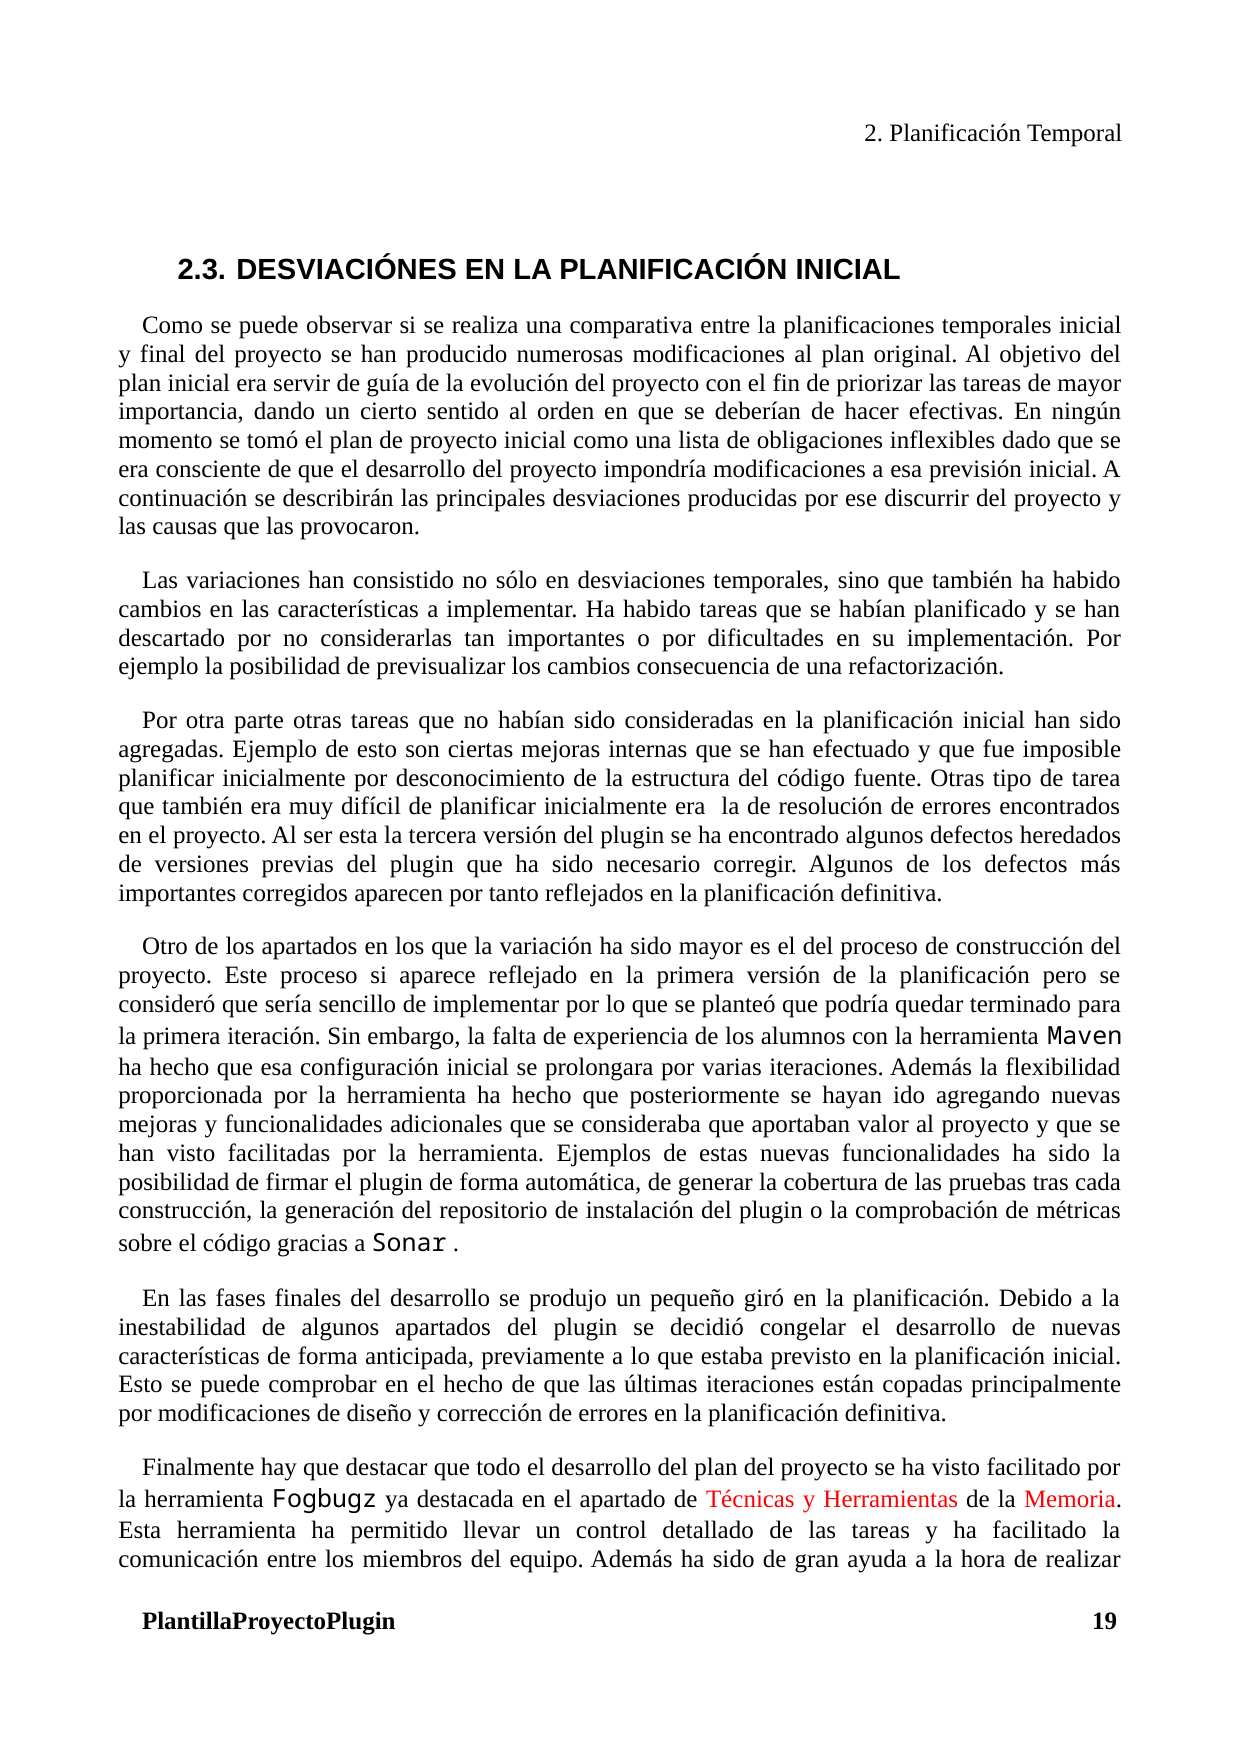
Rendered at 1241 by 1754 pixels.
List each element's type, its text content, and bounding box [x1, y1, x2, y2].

text En las fases finales del desarrollo se produjo un pequeño giró en la planificación. Debido a la inestabilidad de algunos apartados del plugin se decidió congelar el desarrollo de nuevas características de forma anticipada, previamente a lo que estaba previsto en la planificación inicial. Esto se puede comprobar en el hecho de que las últimas iteraciones están copadas principalmente por modificaciones de diseño y corrección de errores en la planificación definitiva. [118, 1283, 1122, 1427]
text Otro de los apartados en los que la variación ha sido mayor es el del proceso de construcción del proyecto. Este proceso si aparece reflejado en la primera versión de la planificación pero se consideró que sería sencillo de implementar por lo que se planteó que podría quedar terminado para la primera iteración. Sin embargo, la falta de experiencia de los alumnos con la herramienta Maven ha hecho que esa configuración inicial se prolongara por varias iteraciones. Además la flexibilidad proporcionada por la herramienta ha hecho que posteriormente se hayan ido agregando nuevas mejoras y funcionalidades adicionales que se consideraba que aportaban valor al proyecto y que se han visto facilitadas por la herramienta. Ejemplos de estas nuevas funcionalidades ha sido la posibilidad de firmar el plugin de forma automática, de generar la cobertura de las pruebas tras cada construcción, la generación del repositorio de instalación del plugin o la comprobación de métricas sobre el código gracias a Sonar . [118, 931, 1122, 1258]
text Las variaciones han consistido no sólo en desviaciones temporales, sino que también ha habido cambios en las características a implementar. Ha habido tareas que se habían planificado y se han descartado por no considerarlas tan importantes o por dificultades en su implementación. Por ejemplo la posibilidad de previsualizar los cambios consecuencia de una refactorización. [118, 565, 1122, 680]
subtitle Desviaciónes en la planificación inicial [177, 252, 1122, 285]
text Finalmente hay que destacar que todo el desarrollo del plan del proyecto se ha visto facilitado por la herramienta Fogbugz ya destacada en el apartado de Técnicas y Herramientas de la Memoria. Esta herramienta ha permitido llevar un control detallado de las tareas y ha facilitado la comunicación entre los miembros del equipo. Además ha sido de gran ayuda a la hora de realizar [118, 1452, 1122, 1572]
text Por otra parte otras tareas que no habían sido consideradas en la planificación inicial han sido agregadas. Ejemplo de esto son ciertas mejoras internas que se han efectuado y que fue imposible planificar inicialmente por desconocimiento de la estructura del código fuente. Otras tipo de tarea que también era muy difícil de planificar inicialmente era la de resolución de errores encontrados en el proyecto. Al ser esta la tercera versión del plugin se ha encontrado algunos defectos heredados de versiones previas del plugin que ha sido necesario corregir. Algunos de los defectos más importantes corregidos aparecen por tanto reflejados en la planificación definitiva. [118, 705, 1122, 906]
text Como se puede observar si se realiza una comparativa entre la planificaciones temporales inicial y final del proyecto se han producido numerosas modificaciones al plan original. Al objetivo del plan inicial era servir de guía de la evolución del proyecto con el fin de priorizar las tareas de mayor importancia, dando un cierto sentido al orden en que se deberían de hacer efectivas. En ningún momento se tomó el plan de proyecto inicial como una lista de obligaciones inflexibles dado que se era consciente de que el desarrollo del proyecto impondría modificaciones a esa previsión inicial. A continuación se describirán las principales desviaciones producidas por ese discurrir del proyecto y las causas que las provocaron. [118, 310, 1122, 540]
